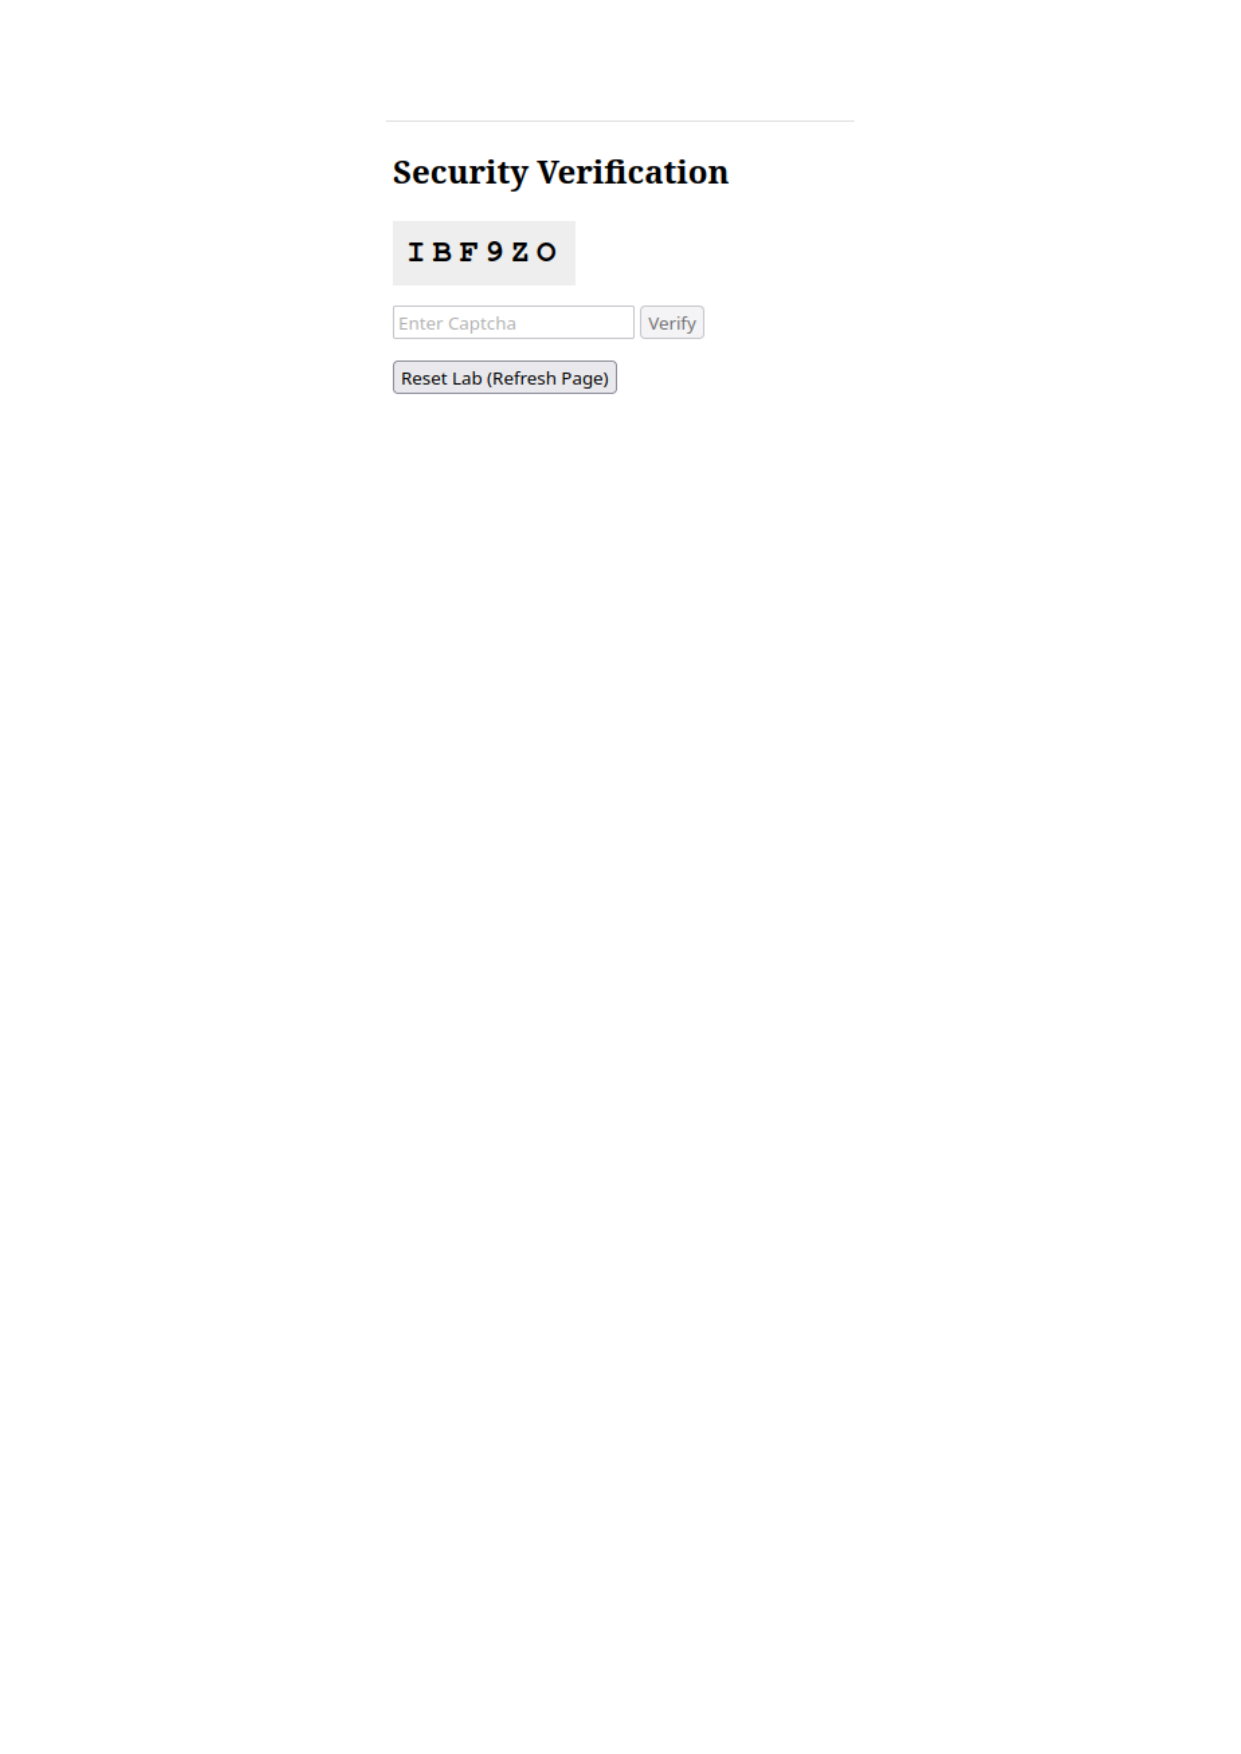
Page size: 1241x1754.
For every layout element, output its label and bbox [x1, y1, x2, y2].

picture [385, 118, 855, 610]
